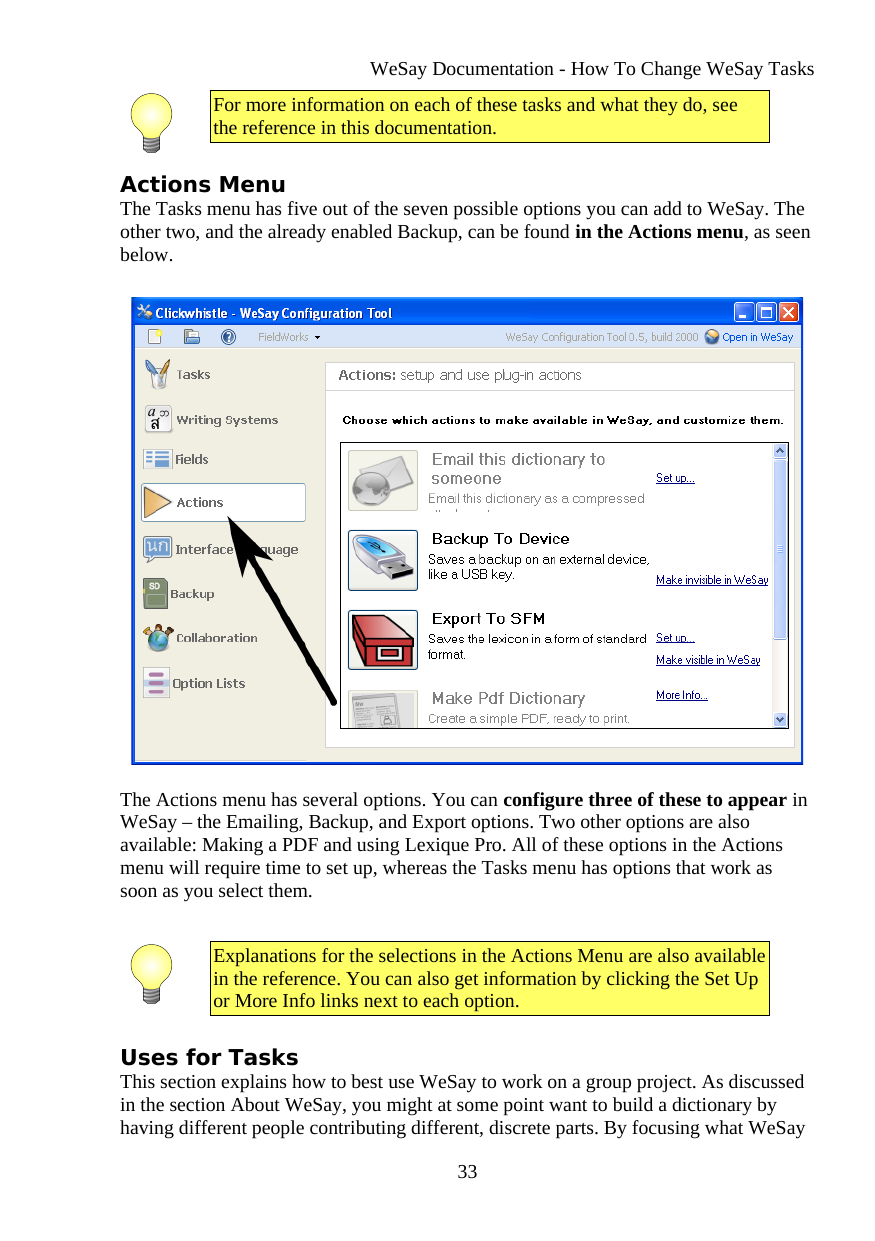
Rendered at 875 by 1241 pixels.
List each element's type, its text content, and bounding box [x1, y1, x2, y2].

text For more information on each of these tasks and what they do, see the reference in this documentation. [211, 91, 769, 142]
picture [131, 297, 804, 765]
text The Tasks menu has five out of the seven possible options you can add to WeSay. The other two, and the already enabled Backup, can be found in the Actions menu, as seen below. [120, 197, 814, 266]
picture [120, 943, 181, 1004]
text Explanations for the selections in the Actions Menu are also available in the reference. You can also get information by clicking the Set Up or More Info links next to each option. [211, 942, 769, 1015]
subtitle Actions Menu [120, 172, 814, 197]
subtitle Uses for Tasks [120, 1045, 814, 1071]
text This section explains how to best use WeSay to work on a group project. As discussed in the section About WeSay, you might at some point want to build a dictionary by having different people contributing different, discrete parts. By focusing what WeSay [120, 1071, 814, 1139]
text The Actions menu has several options. You can configure three of these to appear in WeSay – the Emailing, Backup, and Export options. Two other options are also available: Making a PDF and using Lexique Pro. All of these options in the Actions menu will require time to set up, whereas the Tasks menu has options that work as soon as you select them. [120, 274, 814, 902]
picture [120, 93, 181, 153]
